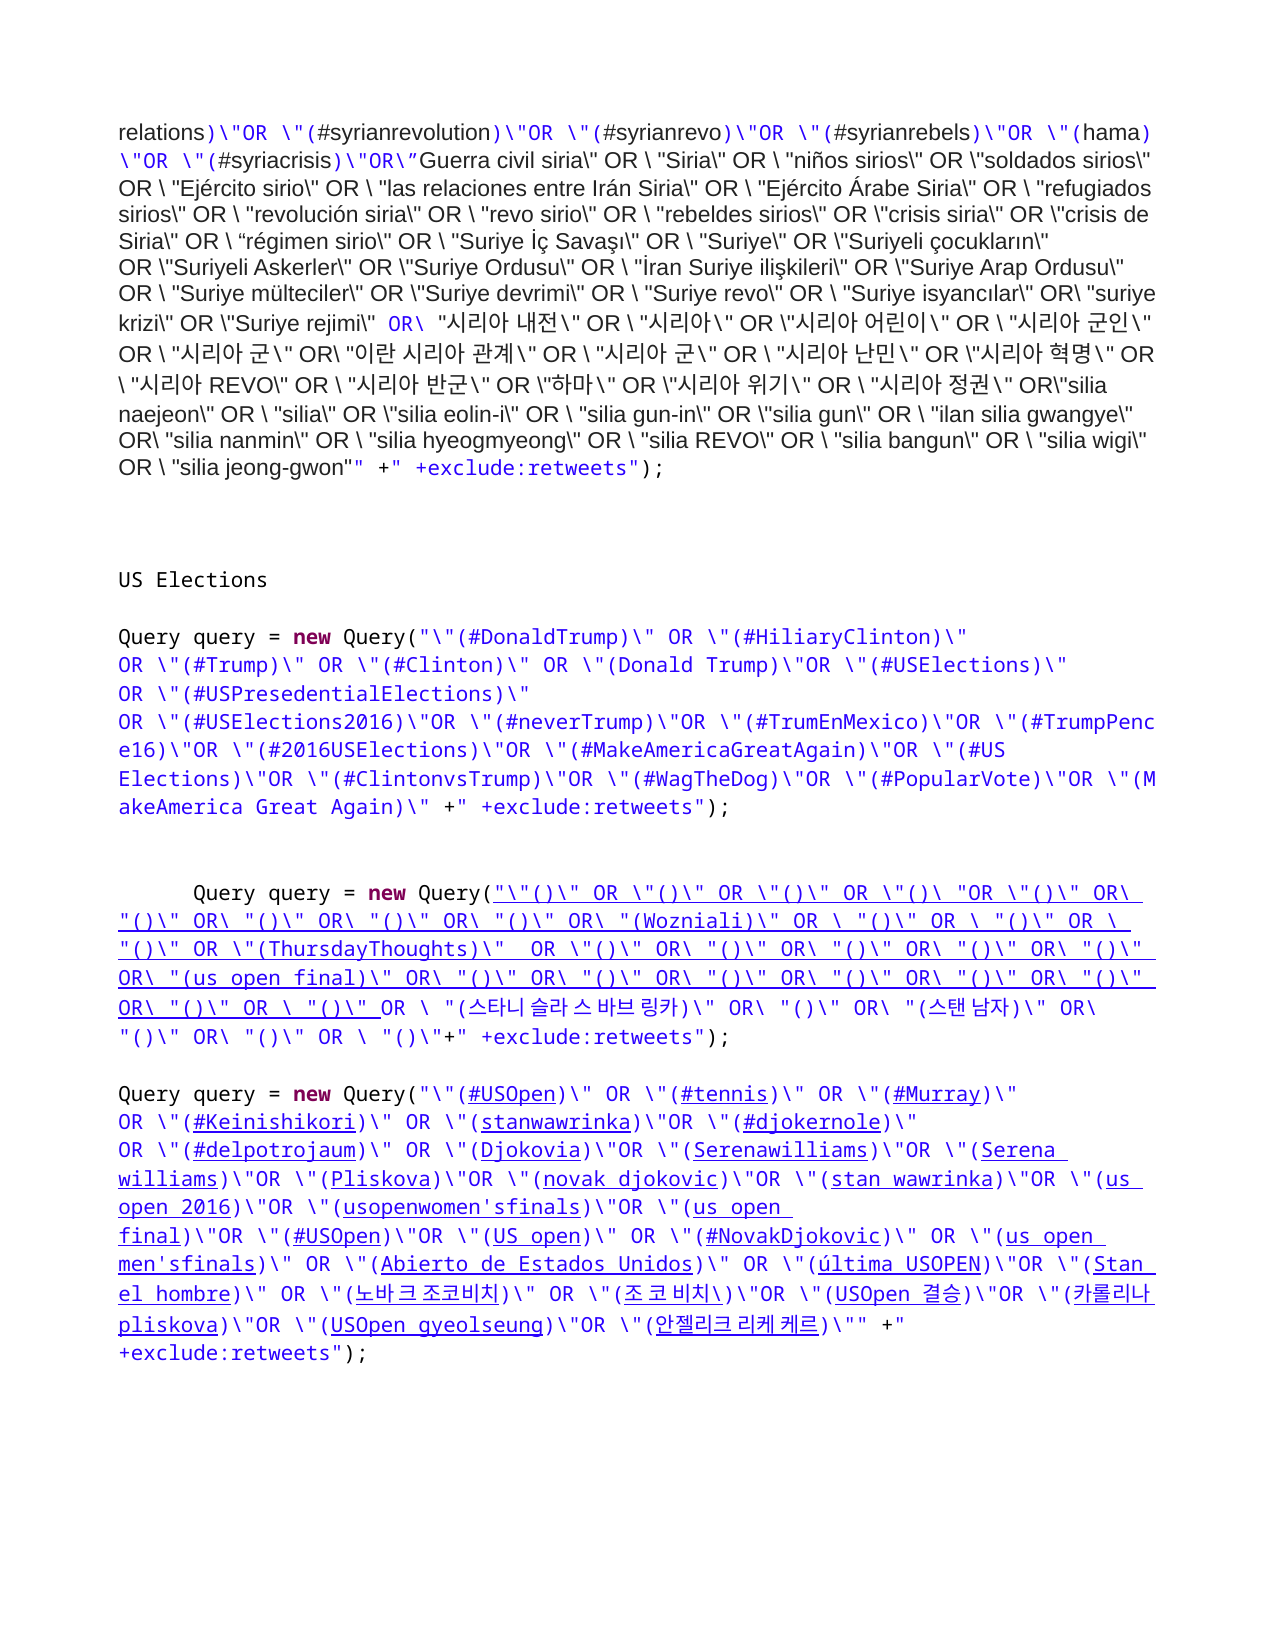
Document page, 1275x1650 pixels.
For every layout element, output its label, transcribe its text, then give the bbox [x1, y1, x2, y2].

text US Elections [118, 565, 1157, 593]
text relations)\"OR \"(#syrianrevolution)\"OR \"(#syrianrevo)\"OR \"(#syrianrebels)\"OR \"(hama)\"OR \"(#syriacrisis)\"OR\”Guerra civil siria\" OR \ "Siria\" OR \ "niños sirios\" OR \"soldados sirios\" OR \ "Ejército sirio\" OR \ "las relaciones entre Irán Siria\" OR \ "Ejército Árabe Siria\" OR \ "refugiados sirios\" OR \ "revolución siria\" OR \ "revo sirio\" OR \ "rebeldes sirios\" OR \"crisis siria\" OR \"crisis de Siria\" OR \ “régimen sirio\" OR \ "Suriye İç Savaşı\" OR \ "Suriye\" OR \"Suriyeli çocukların\" OR \"Suriyeli Askerler\" OR \"Suriye Ordusu\" OR \ "İran Suriye ilişkileri\" OR \"Suriye Arap Ordusu\" OR \ "Suriye mülteciler\" OR \"Suriye devrimi\" OR \ "Suriye revo\" OR \ "Suriye isyancılar\" OR\ "suriye krizi\" OR \"Suriye rejimi\" OR\ "시리아 내전\" OR \ "시리아\" OR \"시리아 어린이\" OR \ "시리아 군인\" OR \ "시리아 군\" OR\ "이란 시리아 관계\" OR \ "시리아 군\" OR \ "시리아 난민\" OR \"시리아 혁명\" OR \ "시리아 REVO\" OR \ "시리아 반군\" OR \"하마\" OR \"시리아 위기\" OR \ "시리아 정권\" OR\"silia naejeon\" OR \ "silia\" OR \"silia eolin-i\" OR \ "silia gun-in\" OR \"silia gun\" OR \ "ilan silia gwangye\" OR\ "silia nanmin\" OR \ "silia hyeogmyeong\" OR \ "silia REVO\" OR \ "silia bangun\" OR \ "silia wigi\" OR \ "silia jeong-gwon"" +" +exclude:retweets"); [118, 118, 1157, 482]
text Query query = new Query("\"(#USOpen)\" OR \"(#tennis)\" OR \"(#Murray)\" OR \"(#Keinishikori)\" OR \"(stanwawrinka)\"OR \"(#djokernole)\" OR \"(#delpotrojaum)\" OR \"(Djokovia)\"OR \"(Serenawilliams)\"OR \"(Serena williams)\"OR \"(Pliskova)\"OR \"(novak djokovic)\"OR \"(stan wawrinka)\"OR \"(us open 2016)\"OR \"(usopenwomen'sfinals)\"OR \"(us open final)\"OR \"(#USOpen)\"OR \"(US open)\" OR \"(#NovakDjokovic)\" OR \"(us open men'sfinals)\" OR \"(Abierto de Estados Unidos)\" OR \"(última USOPEN)\"OR \"(Stan el hombre)\" OR \"(노바 크 조코비치)\" OR \"(조 코 비치\)\"OR \"(USOpen 결승)\"OR \"(카롤리나 pliskova)\"OR \"(USOpen gyeolseung)\"OR \"(안젤리크 리케 케르)\"" +" +exclude:retweets"); [118, 1079, 1157, 1367]
text Query query = new Query("\"(#DonaldTrump)\" OR \"(#HiliaryClinton)\" OR \"(#Trump)\" OR \"(#Clinton)\" OR \"(Donald Trump)\"OR \"(#USElections)\" OR \"(#USPresedentialElections)\" OR \"(#USElections2016)\"OR \"(#neverTrump)\"OR \"(#TrumEnMexico)\"OR \"(#TrumpPence16)\"OR \"(#2016USElections)\"OR \"(#MakeAmericaGreatAgain)\"OR \"(#US Elections)\"OR \"(#ClintonvsTrump)\"OR \"(#WagTheDog)\"OR \"(#PopularVote)\"OR \"(MakeAmerica Great Again)\" +" +exclude:retweets"); [118, 622, 1157, 821]
text Query query = new Query("\"()\" OR \"()\" OR \"()\" OR \"()\ "OR \"()\" OR\ "()\" OR\ "()\" OR\ "()\" OR\ "()\" OR\ "(Wozniali)\" OR \ "()\" OR \ "()\" OR \ "()\" OR \"(ThursdayThoughts)\" OR \"()\" OR\ "()\" OR\ "()\" OR\ "()\" OR\ "()\" OR\ "(us open final)\" OR\ "()\" OR\ "()\" OR\ "()\" OR\ "()\" OR\ "()\" OR\ "()\" OR\ "()\" OR \ "()\" OR \ "(스타니 슬라 스 바브 링카)\" OR\ "()\" OR\ "(스탠 남자)\" OR\ "()\" OR\ "()\" OR \ "()\"+" +exclude:retweets"); [118, 878, 1157, 1050]
